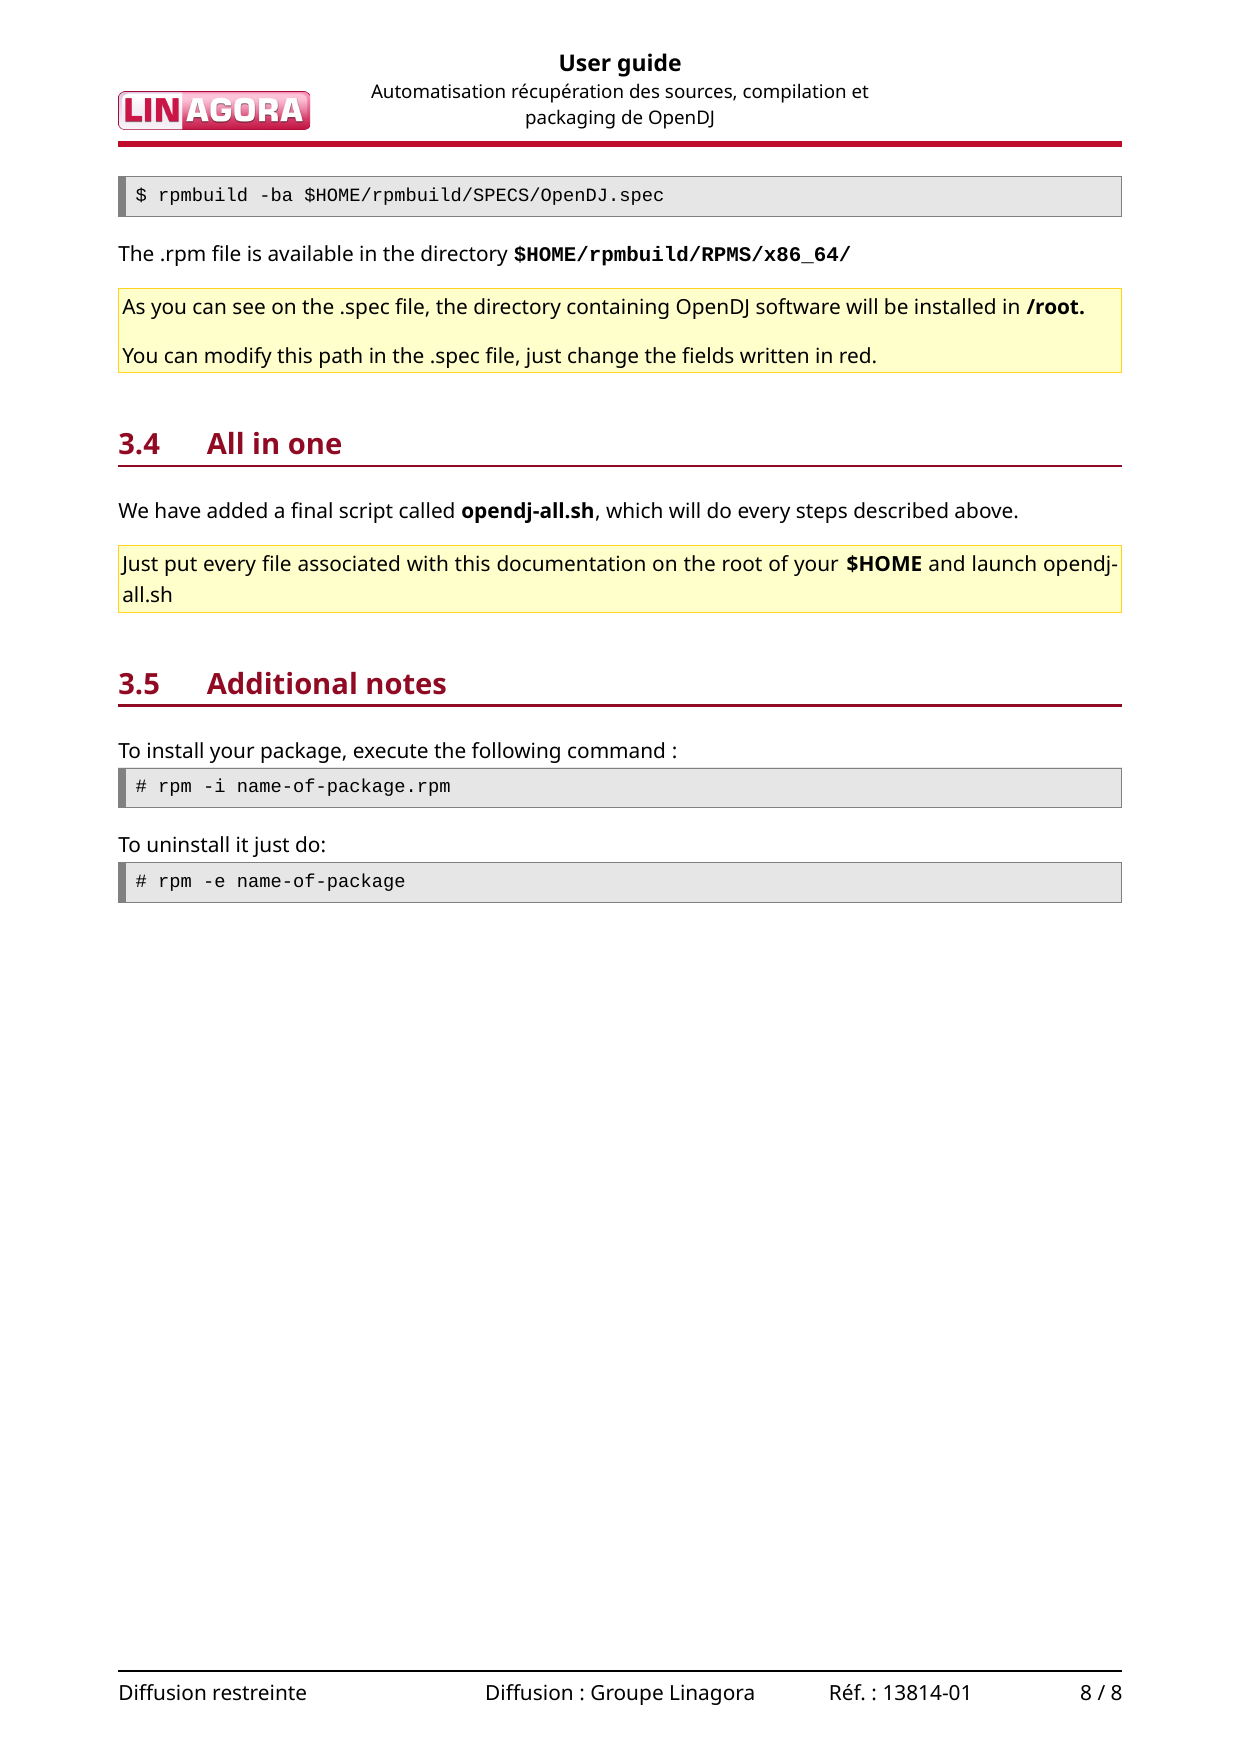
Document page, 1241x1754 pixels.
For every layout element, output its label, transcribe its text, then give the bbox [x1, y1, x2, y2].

text The .rpm file is available in the directory $HOME/rpmbuild/RPMS/x86_64/ [118, 239, 1122, 267]
text # rpm -e name-of-package [126, 863, 1121, 902]
text We have added a final script called opendj-all.sh, which will do every steps described above. [118, 496, 1122, 525]
subtitle Additional notes [118, 663, 1122, 704]
text To install your package, execute the following command : [118, 736, 1122, 764]
text # rpm -i name-of-package.rpm [126, 769, 1121, 807]
picture [118, 91, 311, 130]
text To uninstall it just do: [118, 830, 1122, 859]
text You can modify this path in the .spec file, just change the fields written in red. [119, 337, 1121, 372]
text Just put every file associated with this documentation on the root of your $HOME and launch opendj-all.sh [119, 546, 1121, 612]
text As you can see on the .spec file, the directory containing OpenDJ software will be installed in /root. [119, 289, 1121, 320]
text $ rpmbuild -ba $HOME/rpmbuild/SPECS/OpenDJ.spec [126, 177, 1121, 216]
subtitle All in one [118, 423, 1122, 465]
